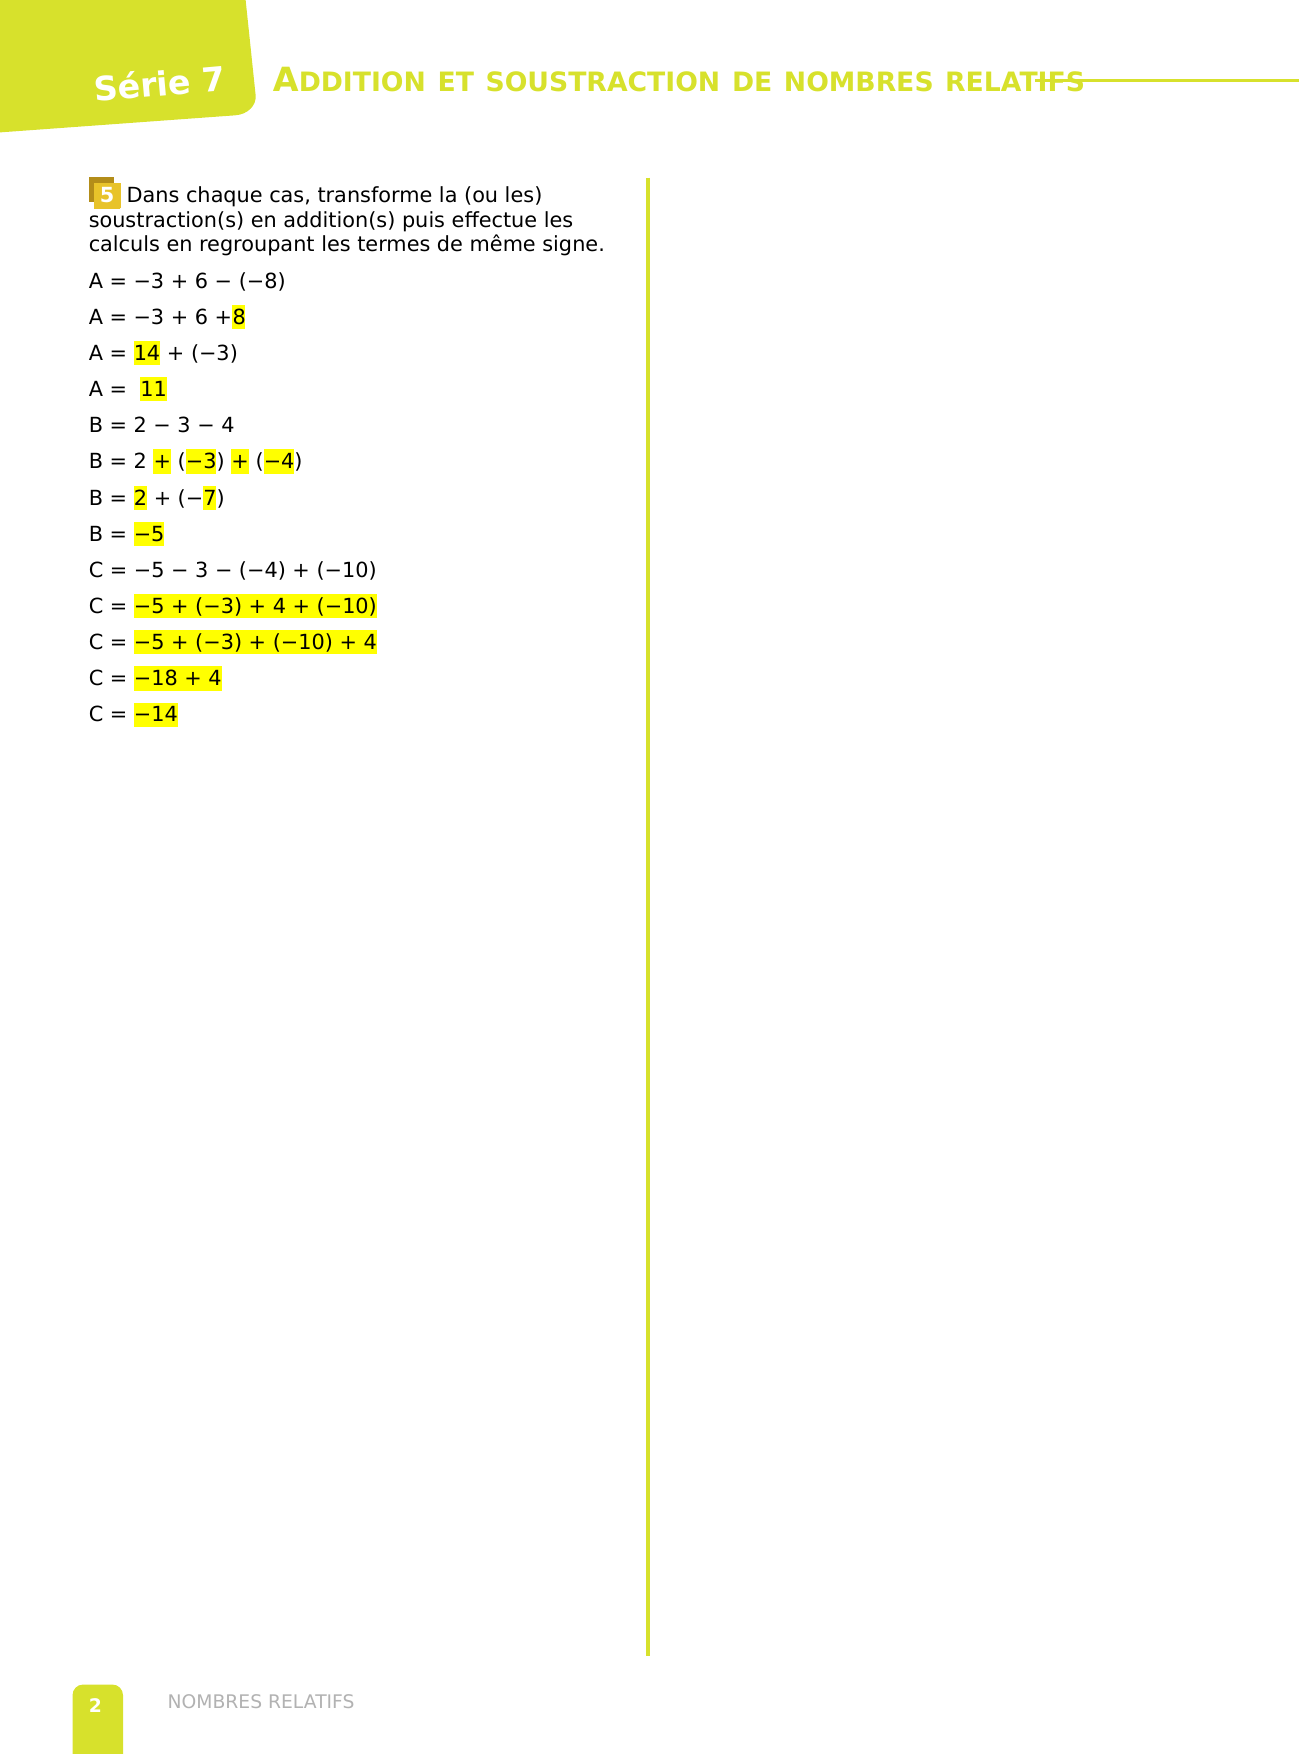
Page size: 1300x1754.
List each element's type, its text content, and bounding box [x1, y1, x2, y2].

subtitle C = −5 − 3 − (−4) + (−10) [88, 558, 623, 582]
subtitle A = −3 + 6 − (−8) [88, 269, 623, 293]
subtitle C = −5 + (−3) + 4 + (−10) [88, 594, 623, 618]
subtitle Dans chaque cas, transforme la (ou les) soustraction(s) en addition(s) puis effectue les calculs en regroupant les termes de même signe. [88, 177, 629, 257]
subtitle C = −18 + 4 [88, 666, 623, 691]
subtitle B = 2 + (−7) [88, 486, 623, 510]
subtitle B = 2 − 3 − 4 [88, 413, 623, 437]
subtitle A = 11 [88, 377, 623, 401]
subtitle A = −3 + 6 +8 [88, 305, 623, 329]
subtitle B = −5 [88, 522, 623, 546]
subtitle C = −5 + (−3) + (−10) + 4 [88, 630, 623, 654]
subtitle C = −14 [88, 702, 623, 727]
subtitle A = 14 + (−3) [88, 341, 623, 365]
subtitle B = 2 + (−3) + (−4) [88, 449, 623, 474]
